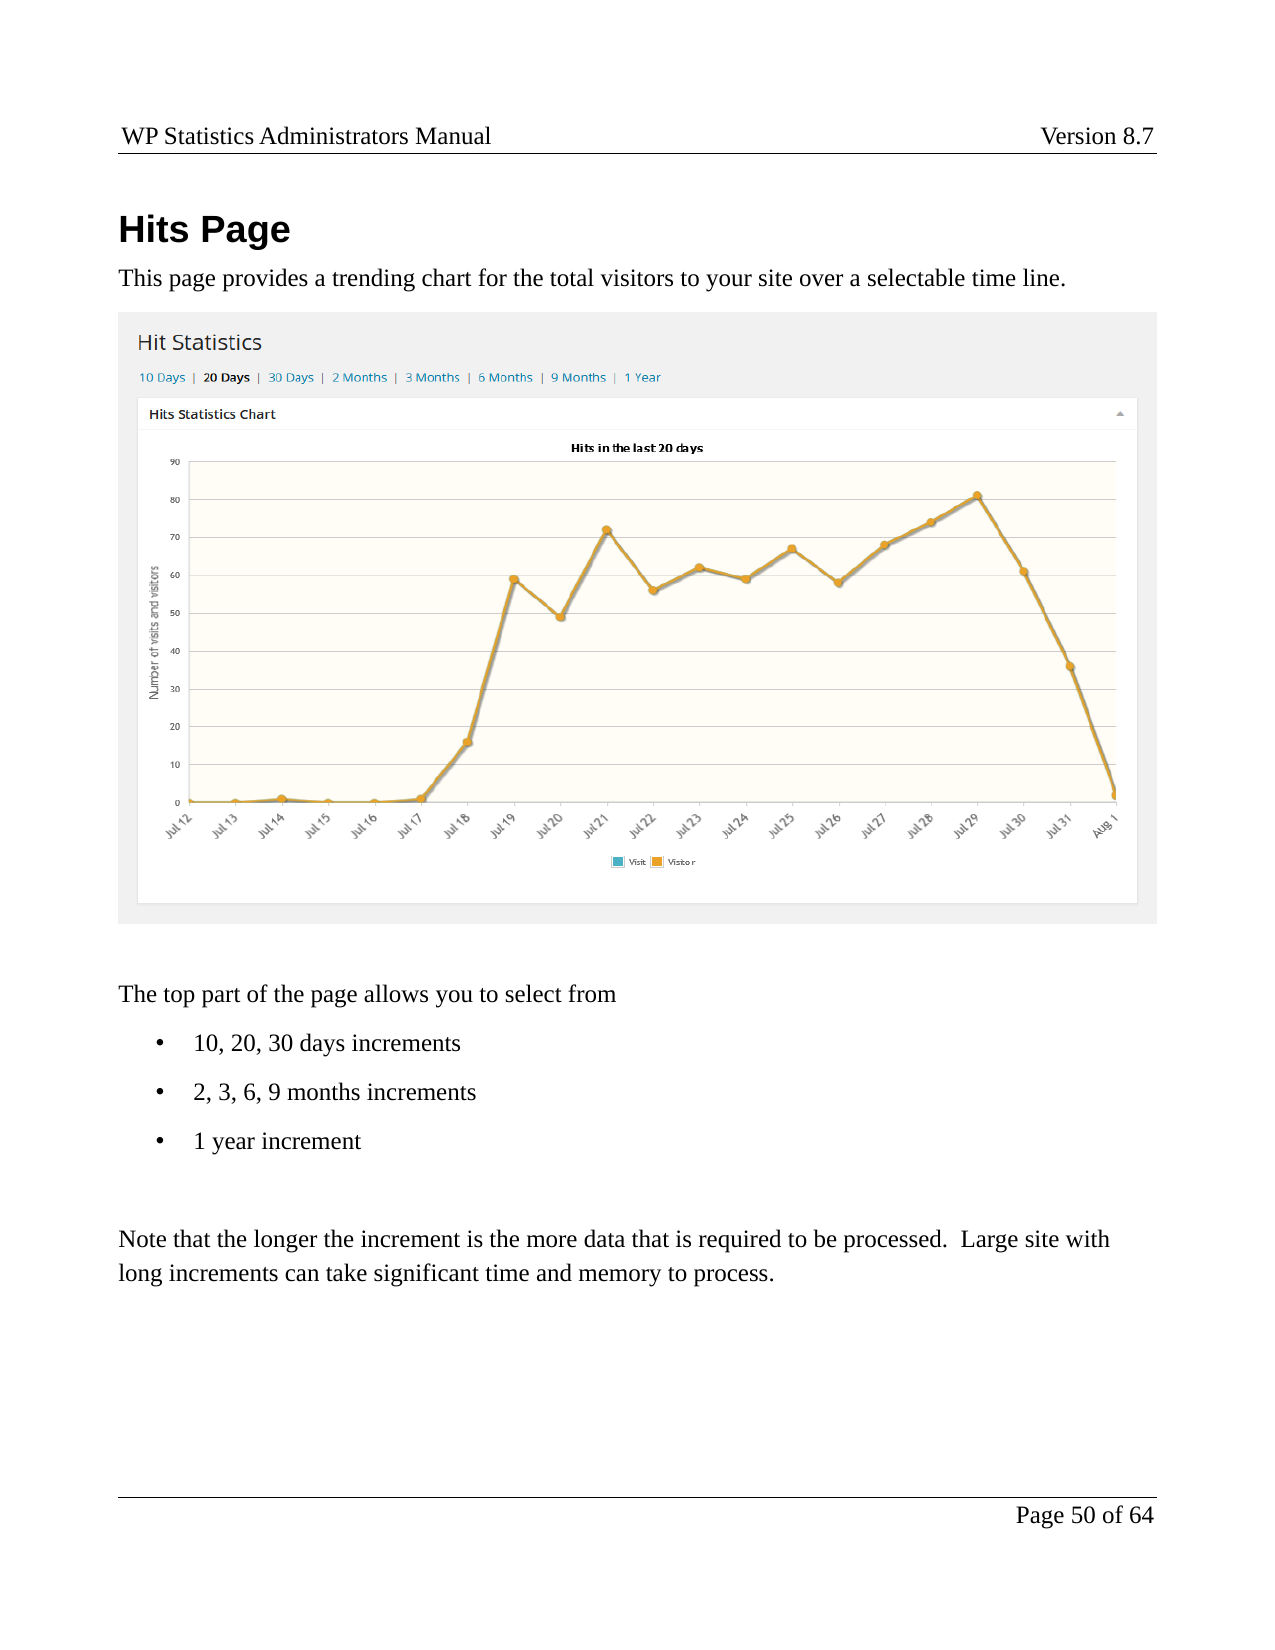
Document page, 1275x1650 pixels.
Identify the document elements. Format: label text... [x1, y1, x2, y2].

picture [118, 312, 1157, 924]
text This page provides a trending chart for the total visitors to your site over a selectable time line. [118, 263, 1157, 292]
list 10, 20, 30 days increments [156, 1028, 1157, 1056]
subtitle Hits Page [118, 207, 1157, 251]
list 2, 3, 6, 9 months increments [156, 1077, 1157, 1106]
text Note that the longer the increment is the more data that is required to be processed. Large site with long increments can take significant time and memory to process. [118, 1224, 1157, 1287]
text The top part of the page allows you to select from [118, 979, 1157, 1007]
list 1 year increment [156, 1126, 1157, 1154]
